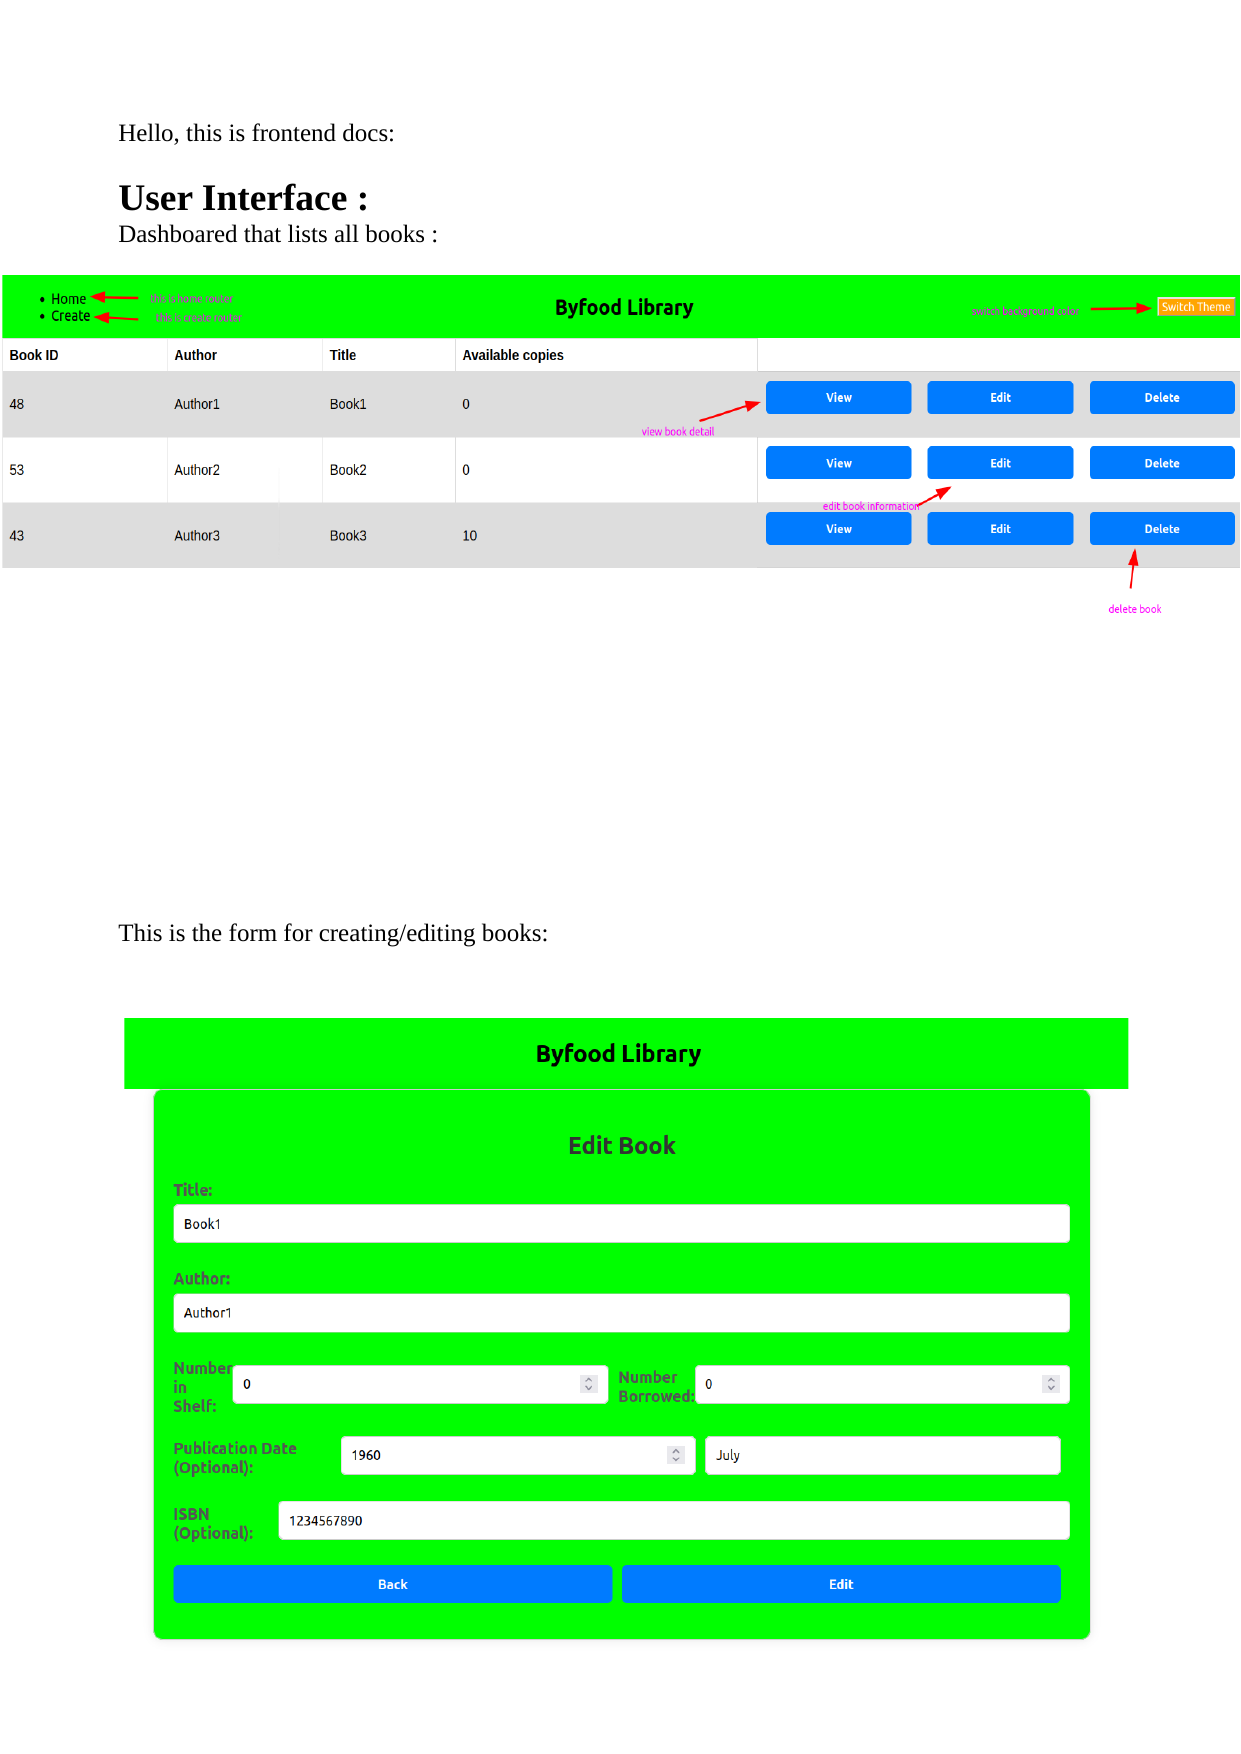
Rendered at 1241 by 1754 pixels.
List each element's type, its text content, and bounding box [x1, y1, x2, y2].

picture [2, 275, 1240, 861]
text Dashboared that lists all books : [118, 219, 1122, 247]
text User Interface : [118, 176, 1122, 219]
text This is the form for creating/editing books: [118, 918, 1122, 946]
picture [124, 1018, 1129, 1671]
text Hello, this is frontend docs: [118, 118, 1122, 147]
